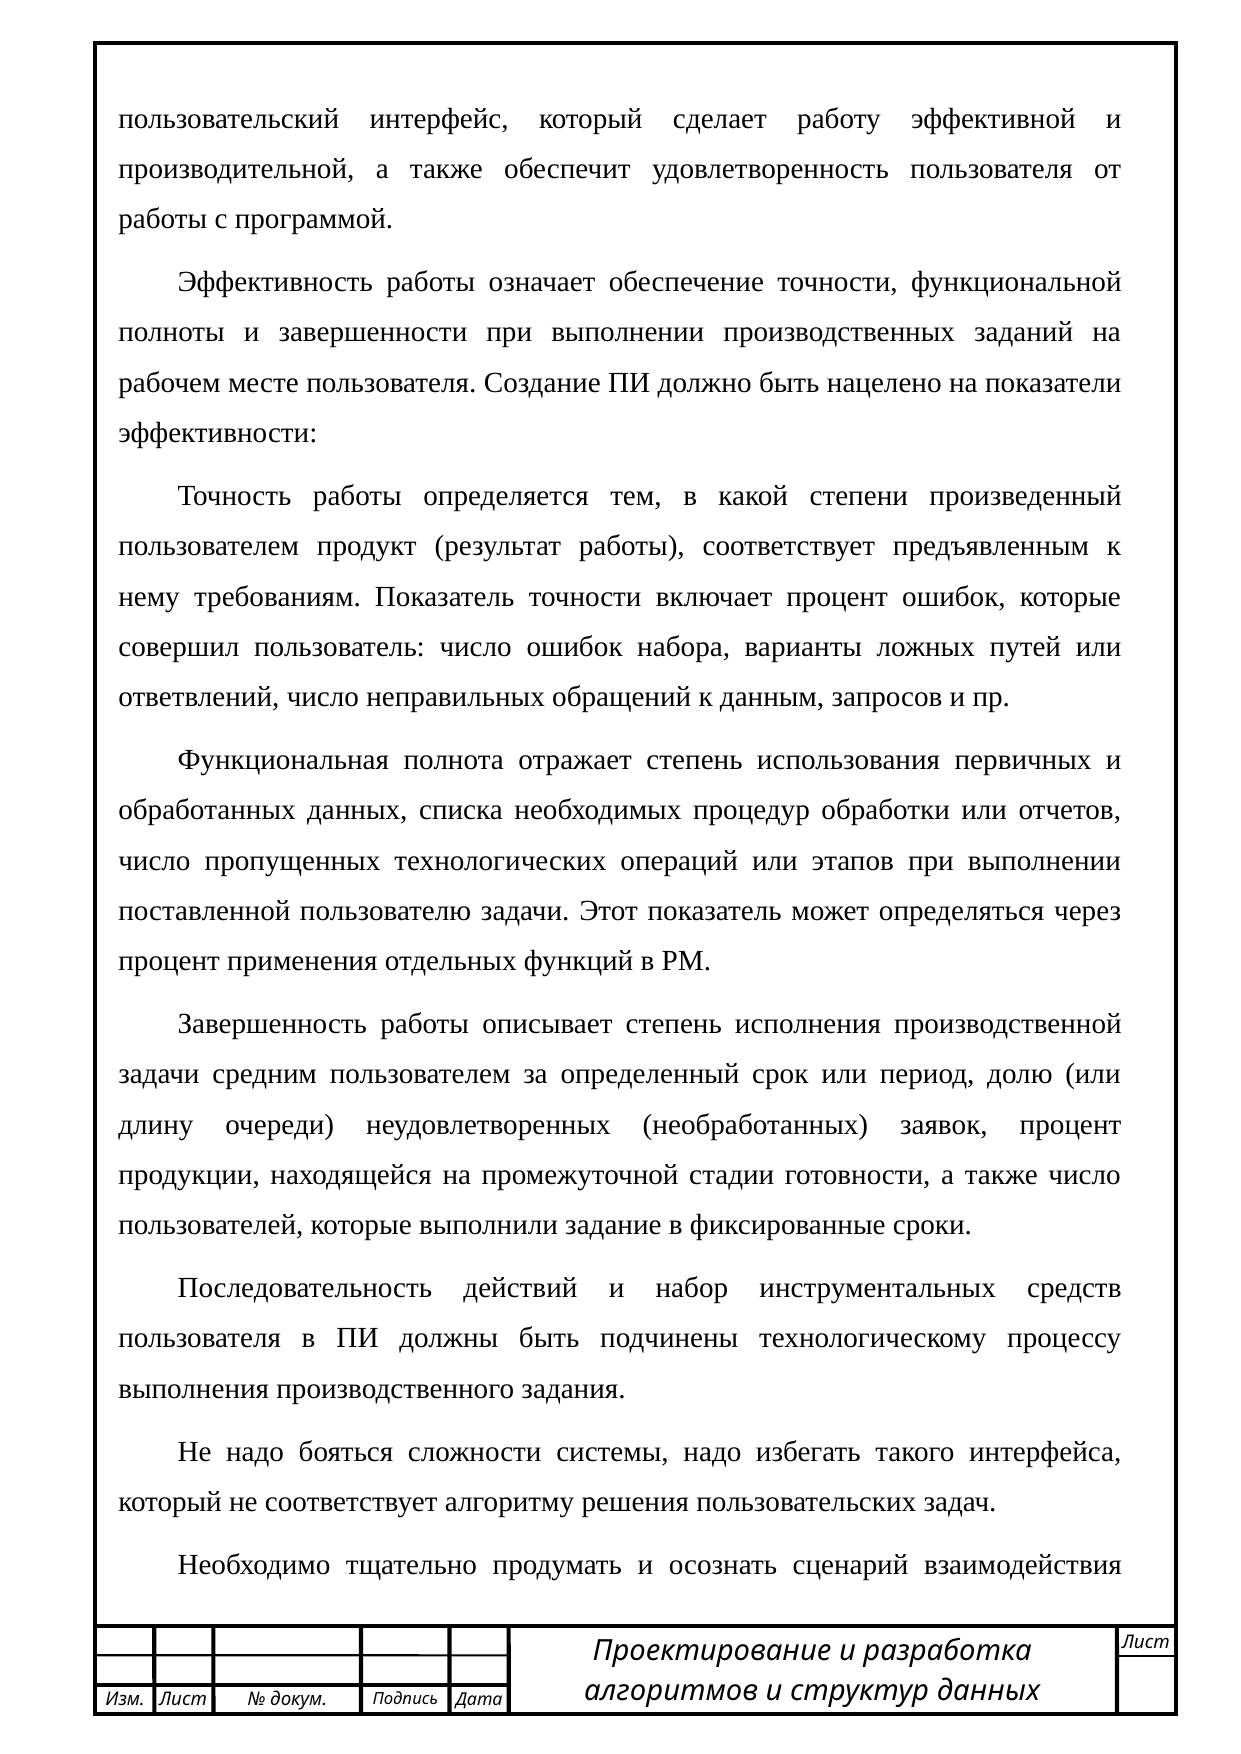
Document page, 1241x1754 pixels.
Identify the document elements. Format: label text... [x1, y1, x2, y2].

text Функциональная полнота отражает степень использования первичных и обработанных данных, списка необходимых процедур обработки или отчетов, число пропущенных технологических операций или этапов при выполнении поставленной пользователю задачи. Этот показатель может определяться через процент применения отдельных функций в РМ. [118, 742, 1122, 977]
text Точность работы определяется тем, в какой степени произведенный пользователем продукт (результат работы), соответствует предъявленным к нему требованиям. Показатель точности включает процент ошибок, которые совершил пользователь: число ошибок набора, варианты ложных путей или ответвлений, число неправильных обращений к данным, запросов и пр. [118, 478, 1122, 713]
text пользовательский интерфейс, который сделает работу эффективной и производительной, а также обеспечит удовлетворенность пользователя от работы с программой. [118, 101, 1122, 235]
text Завершенность работы описывает степень исполнения производственной задачи средним пользователем за определенный срок или период, долю (или длину очереди) неудовлетворенных (необработанных) заявок, процент продукции, находящейся на промежуточной стадии готовности, а также число пользователей, которые выполнили задание в фиксированные сроки. [118, 1006, 1122, 1241]
text Не надо бояться сложности системы, надо избегать такого интерфейса, который не соответствует алгоритму решения пользовательских задач. [118, 1434, 1122, 1517]
text Необходимо тщательно продумать и осознать сценарий взаимодействия [118, 1547, 1122, 1580]
text Эффективность работы означает обеспечение точности, функциональной полноты и завершенности при выполнении производственных заданий на рабочем месте пользователя. Создание ПИ должно быть нацелено на показатели эффективности: [118, 264, 1122, 449]
text Последовательность действий и набор инструментальных средств пользователя в ПИ должны быть подчинены технологическому процессу выполнения производственного задания. [118, 1270, 1122, 1404]
